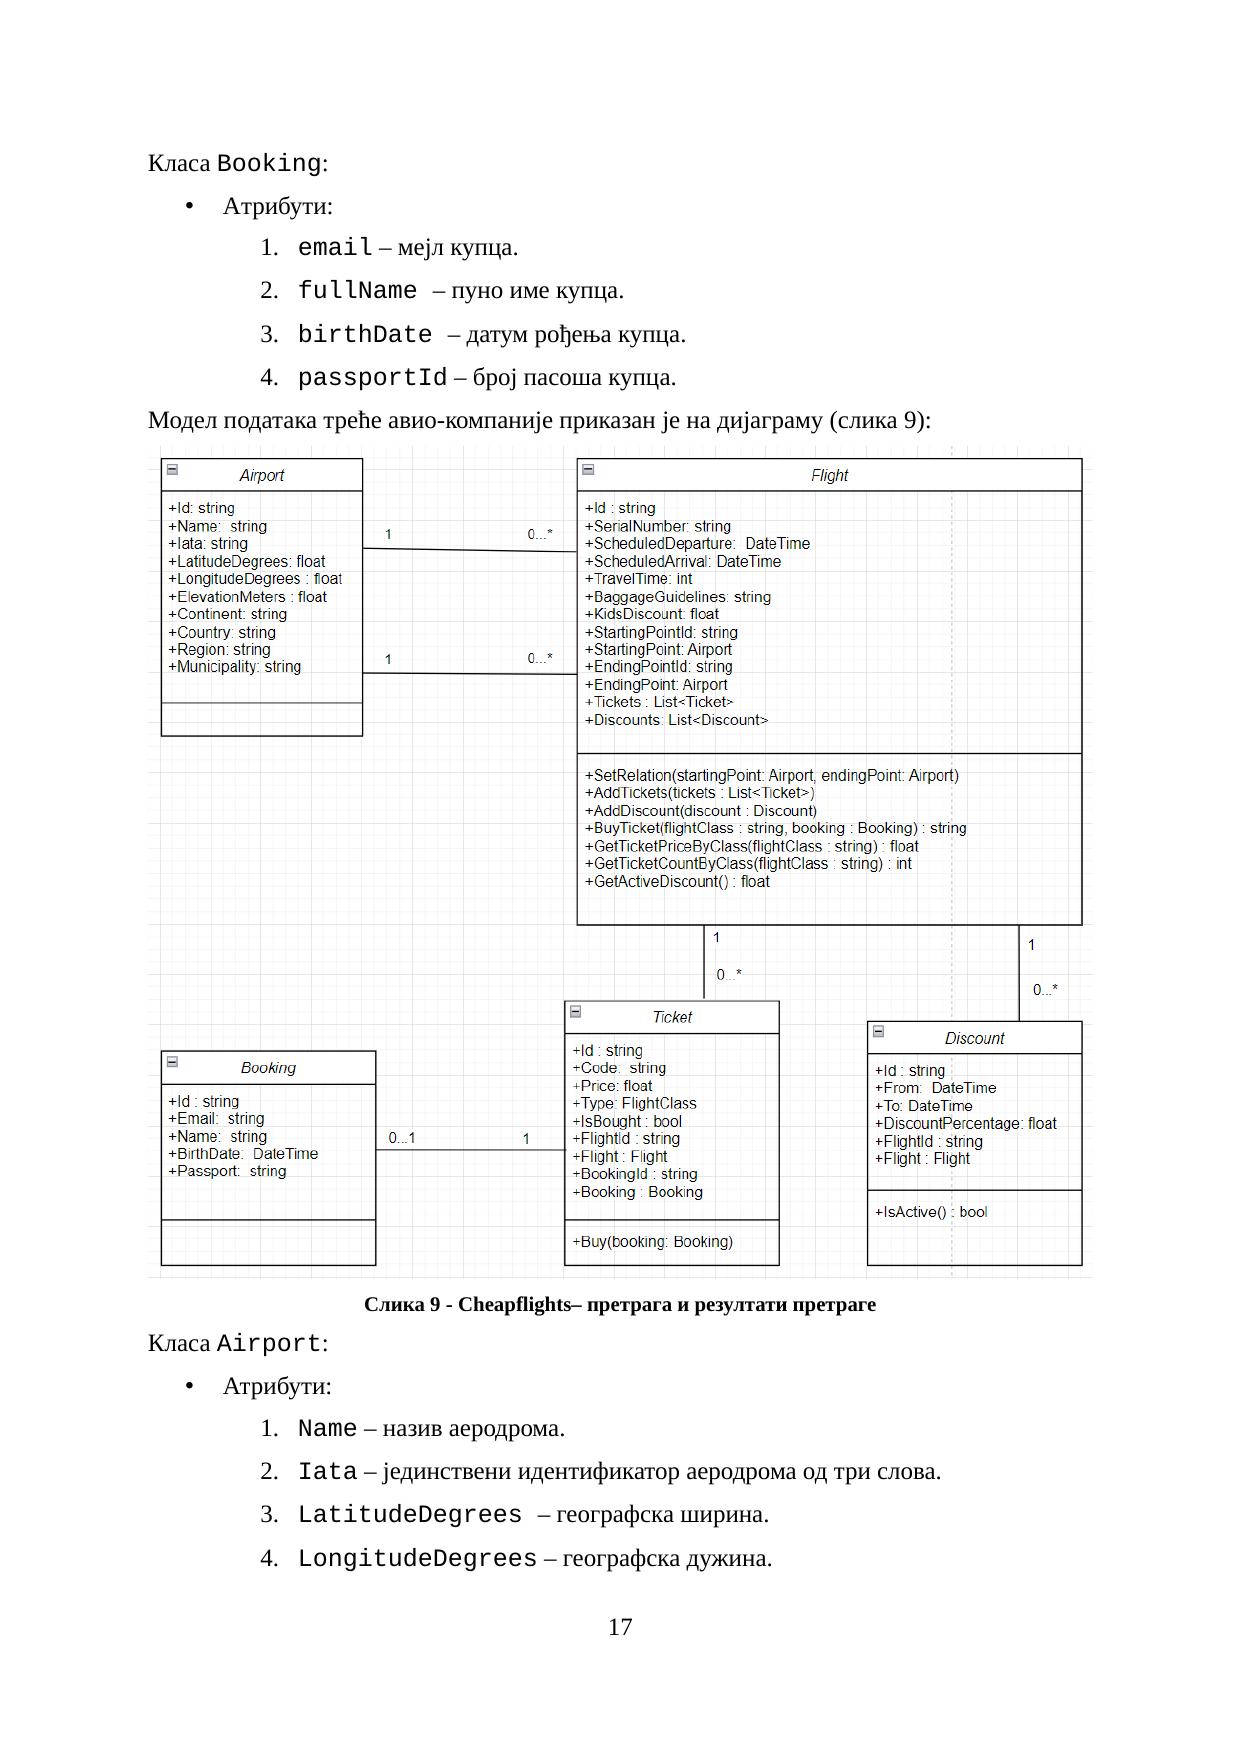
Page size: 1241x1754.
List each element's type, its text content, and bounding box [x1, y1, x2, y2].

list email – мејл купца. [260, 232, 1092, 263]
list LongitudeDegrees – географска дужина. [260, 1543, 1092, 1573]
text Класа Booking: [148, 148, 1092, 178]
list LatitudeDegrees – географска ширина. [260, 1499, 1092, 1530]
list Name – назив аеродрома. [260, 1413, 1092, 1443]
list Iata – јединствени идентификатор аеродрома од три слова. [260, 1456, 1092, 1487]
list birthDate – датум рођења купца. [260, 319, 1092, 350]
list Атрибути: [185, 191, 1092, 220]
text Класа Airport: [148, 1328, 1092, 1359]
text Слика 9 - Cheapflights– претрага и резултати претраге [148, 1279, 1092, 1316]
list passportId – број пасоша купца. [260, 362, 1092, 393]
list fullName – пуно име купца. [260, 276, 1092, 306]
picture [147, 446, 1093, 1279]
list Атрибути: [185, 1371, 1092, 1400]
text Модел података треће авио-компаније приказан је на дијаграму (слика 9): [148, 406, 1092, 434]
